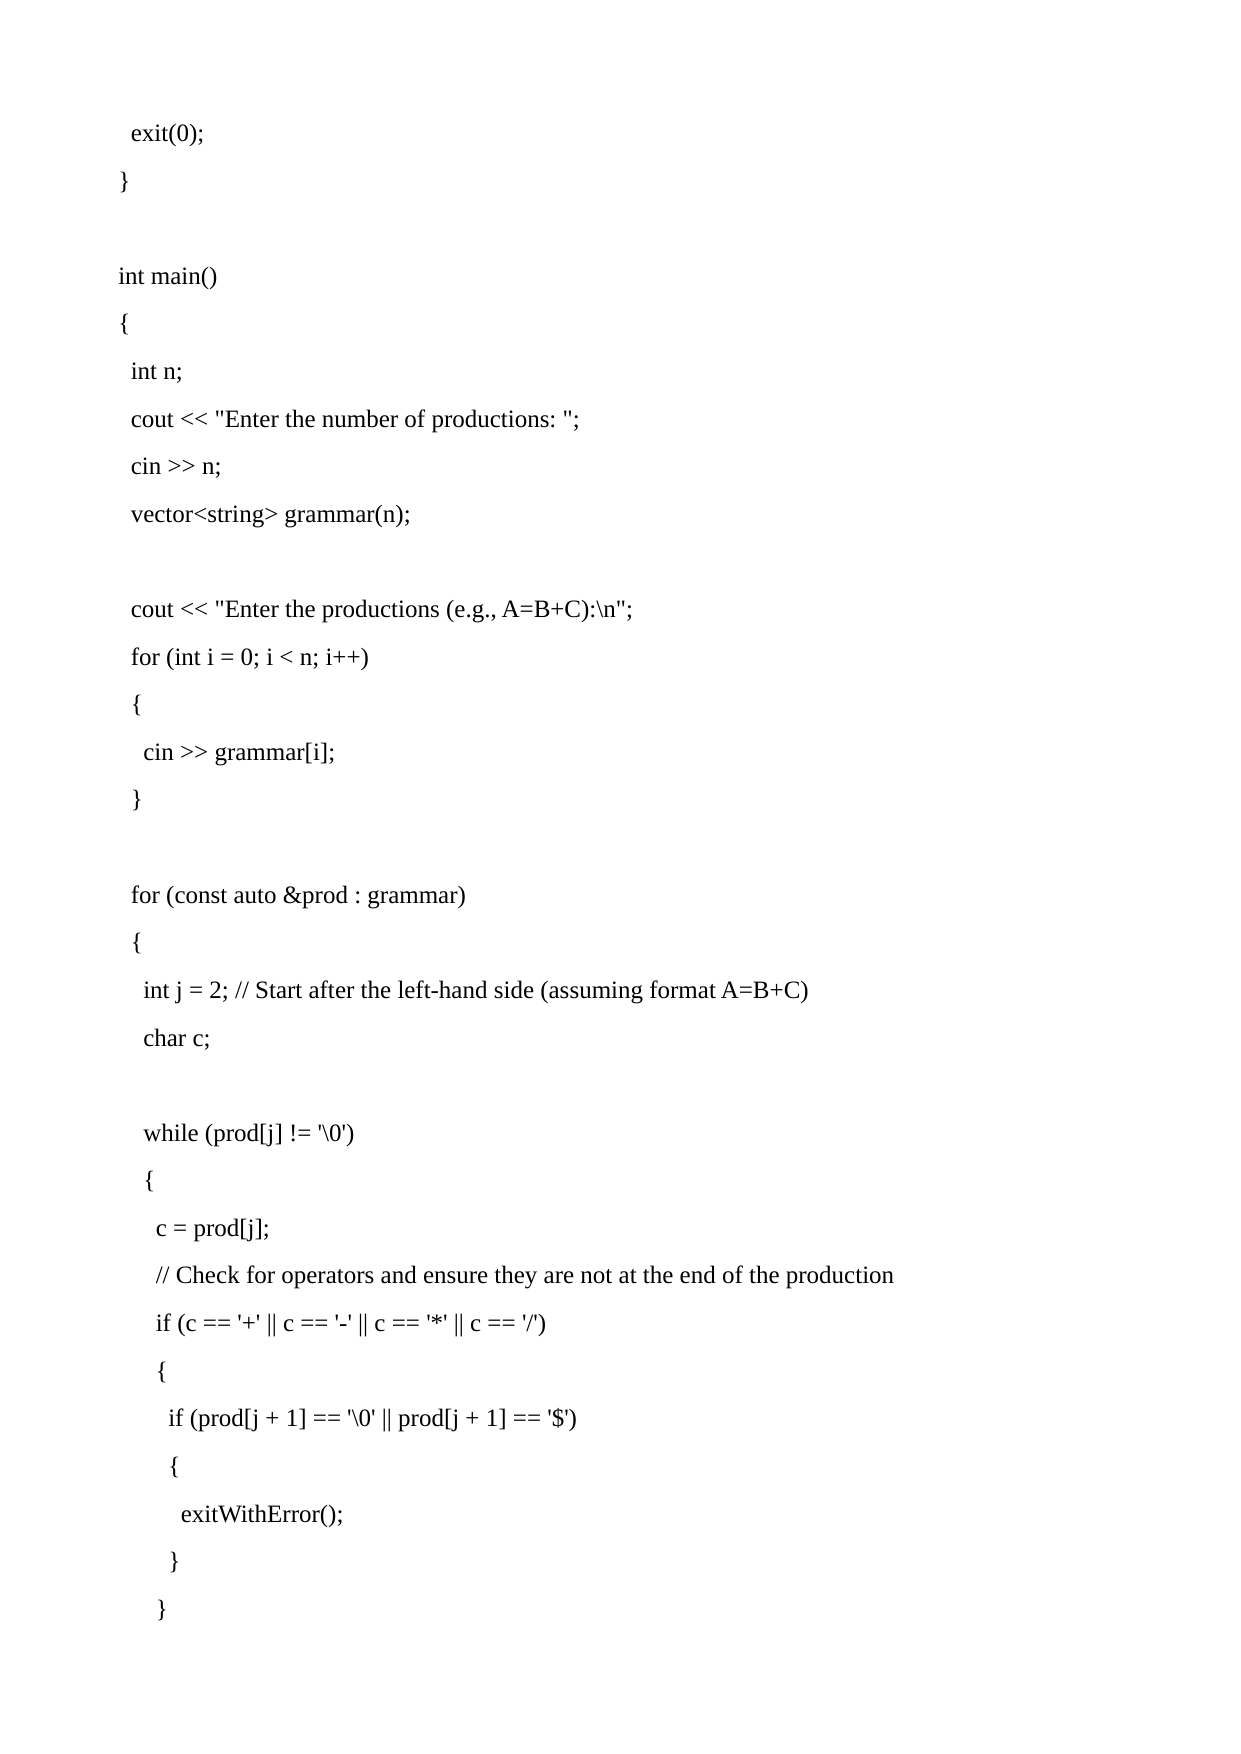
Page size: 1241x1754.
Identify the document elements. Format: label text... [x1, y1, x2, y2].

text int j = 2; // Start after the left-hand side (assuming format A=B+C) [118, 975, 1122, 1004]
text c = prod[j]; [118, 1213, 1122, 1242]
text cin >> grammar[i]; [118, 737, 1122, 766]
text cout << "Enter the number of productions: "; [118, 404, 1122, 432]
text int n; [118, 356, 1122, 385]
text { [118, 1165, 1122, 1194]
text cout << "Enter the productions (e.g., A=B+C):\n"; [118, 594, 1122, 623]
text { [118, 689, 1122, 718]
text } [118, 166, 1122, 194]
text char c; [118, 1023, 1122, 1051]
text if (prod[j + 1] == '\0' || prod[j + 1] == '$') [118, 1403, 1122, 1432]
text exitWithError(); [118, 1499, 1122, 1527]
text { [118, 308, 1122, 337]
text } [118, 1546, 1122, 1575]
text } [118, 784, 1122, 813]
text for (const auto &prod : grammar) [118, 880, 1122, 908]
text // Check for operators and ensure they are not at the end of the production [118, 1261, 1122, 1289]
text exit(0); [118, 118, 1122, 147]
text for (int i = 0; i < n; i++) [118, 642, 1122, 671]
text while (prod[j] != '\0') [118, 1118, 1122, 1147]
text int main() [118, 261, 1122, 290]
text { [118, 1451, 1122, 1480]
text vector<string> grammar(n); [118, 499, 1122, 528]
text cin >> n; [118, 451, 1122, 480]
text { [118, 1356, 1122, 1384]
text } [118, 1594, 1122, 1623]
text if (c == '+' || c == '-' || c == '*' || c == '/') [118, 1308, 1122, 1337]
text { [118, 927, 1122, 956]
